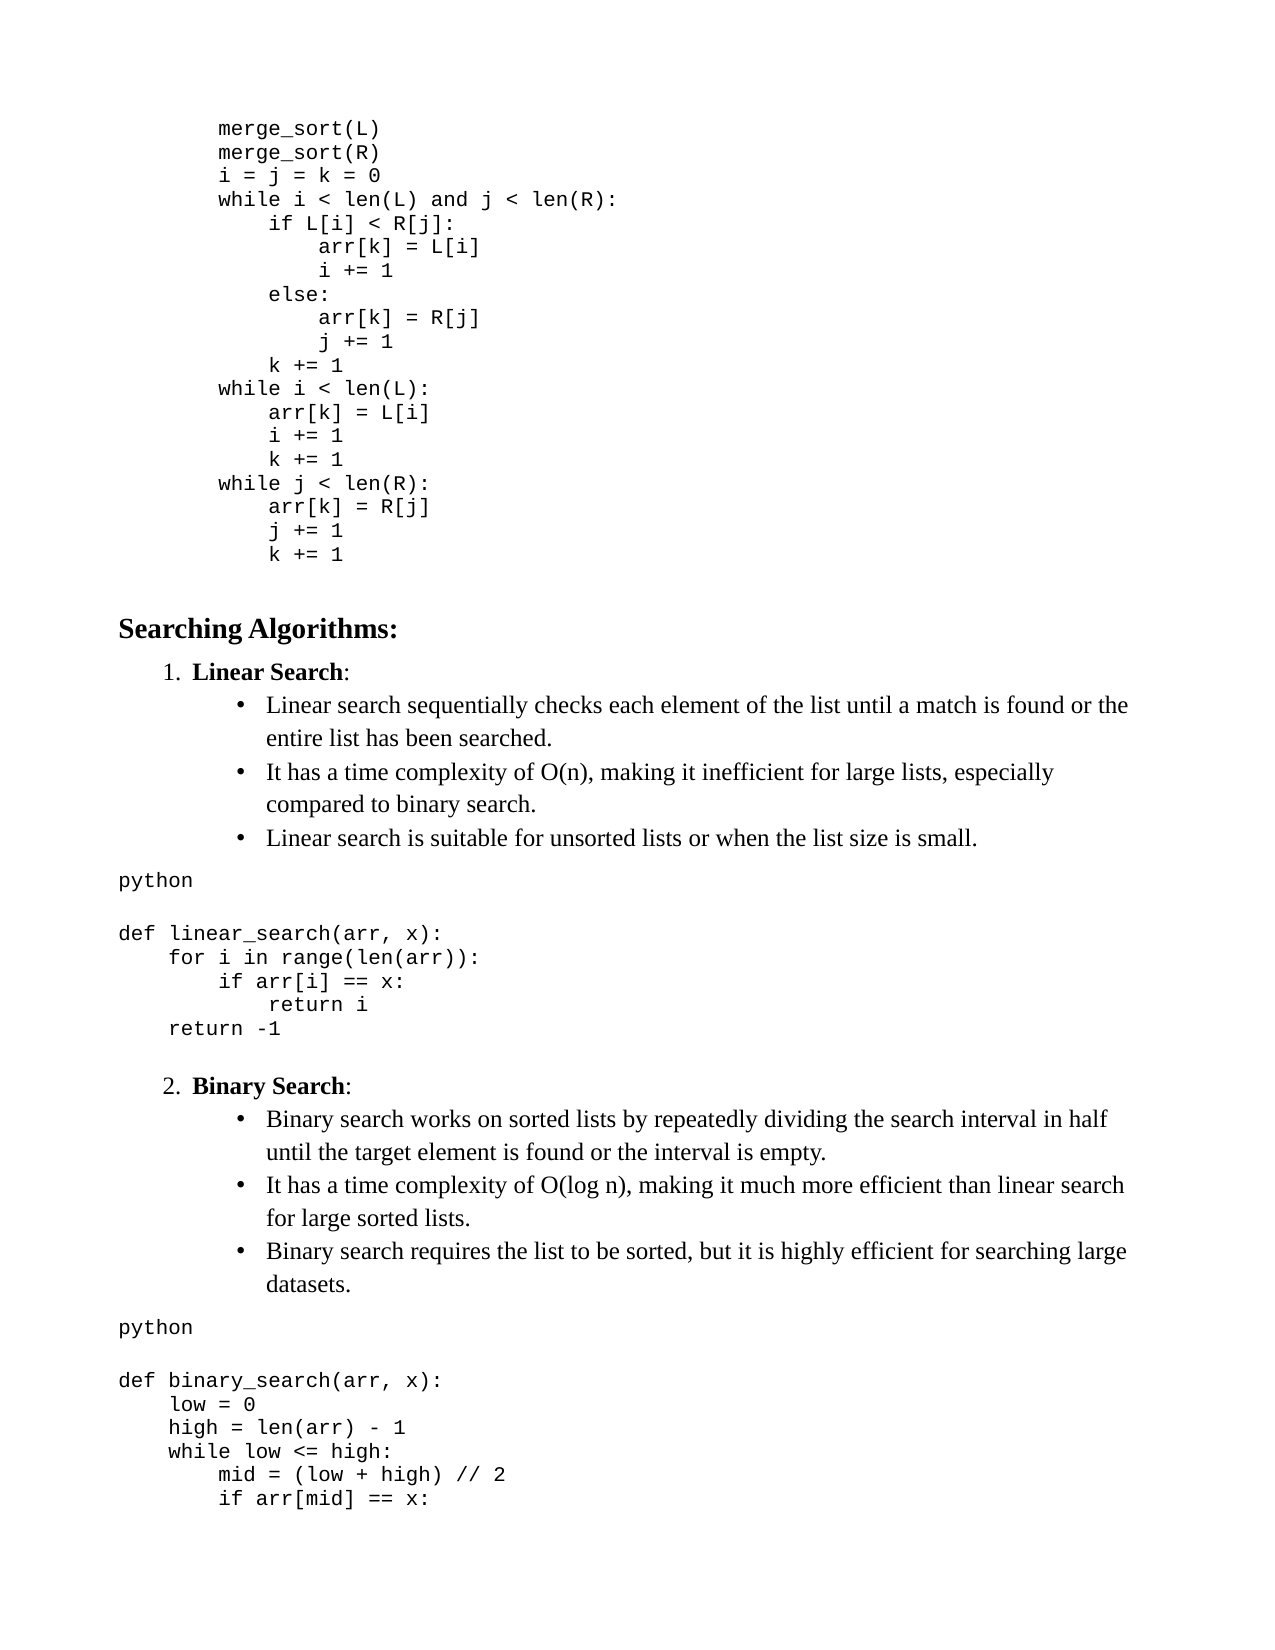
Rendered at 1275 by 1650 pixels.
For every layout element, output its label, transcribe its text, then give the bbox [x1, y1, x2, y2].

text high = len(arr) - 1 [118, 1417, 1157, 1441]
text if L[i] < R[j]: [118, 213, 1157, 236]
text arr[k] = R[j] [118, 307, 1157, 331]
subtitle Searching Algorithms: [118, 611, 1157, 645]
text mid = (low + high) // 2 [118, 1464, 1157, 1488]
text arr[k] = L[i] [118, 236, 1157, 260]
text python [118, 870, 1157, 894]
list Binary search requires the list to be sorted, but it is highly efficient for searching large datasets. [236, 1236, 1157, 1298]
text k += 1 [118, 544, 1157, 567]
text if arr[mid] == x: [118, 1488, 1157, 1512]
text for i in range(len(arr)): [118, 947, 1157, 971]
list It has a time complexity of O(log n), making it much more efficient than linear search for large sorted lists. [236, 1170, 1157, 1232]
text return i [118, 994, 1157, 1018]
text while i < len(L) and j < len(R): [118, 189, 1157, 213]
list Linear search is suitable for unsorted lists or when the list size is small. [236, 823, 1157, 851]
text while i < len(L): [118, 378, 1157, 402]
list It has a time complexity of O(n), making it inefficient for large lists, especially compared to binary search. [236, 757, 1157, 818]
text if arr[i] == x: [118, 971, 1157, 994]
text python [118, 1317, 1157, 1340]
text def binary_search(arr, x): [118, 1370, 1157, 1393]
text arr[k] = L[i] [118, 402, 1157, 426]
list Linear search sequentially checks each element of the list until a match is found or the entire list has been searched. [236, 691, 1157, 752]
text return -1 [118, 1018, 1157, 1042]
text arr[k] = R[j] [118, 496, 1157, 520]
text low = 0 [118, 1393, 1157, 1417]
text merge_sort(R) [118, 142, 1157, 165]
text j += 1 [118, 520, 1157, 544]
text merge_sort(L) [118, 118, 1157, 142]
text else: [118, 284, 1157, 307]
text k += 1 [118, 449, 1157, 473]
text while j < len(R): [118, 473, 1157, 496]
text def linear_search(arr, x): [118, 923, 1157, 947]
text i = j = k = 0 [118, 165, 1157, 189]
text i += 1 [118, 260, 1157, 284]
list Binary Search: [162, 1071, 1157, 1100]
text i += 1 [118, 426, 1157, 449]
text while low <= high: [118, 1441, 1157, 1464]
text j += 1 [118, 331, 1157, 354]
list Binary search works on sorted lists by repeatedly dividing the search interval in half until the target element is found or the interval is empty. [236, 1104, 1157, 1166]
text k += 1 [118, 354, 1157, 378]
list Linear Search: [162, 657, 1157, 686]
